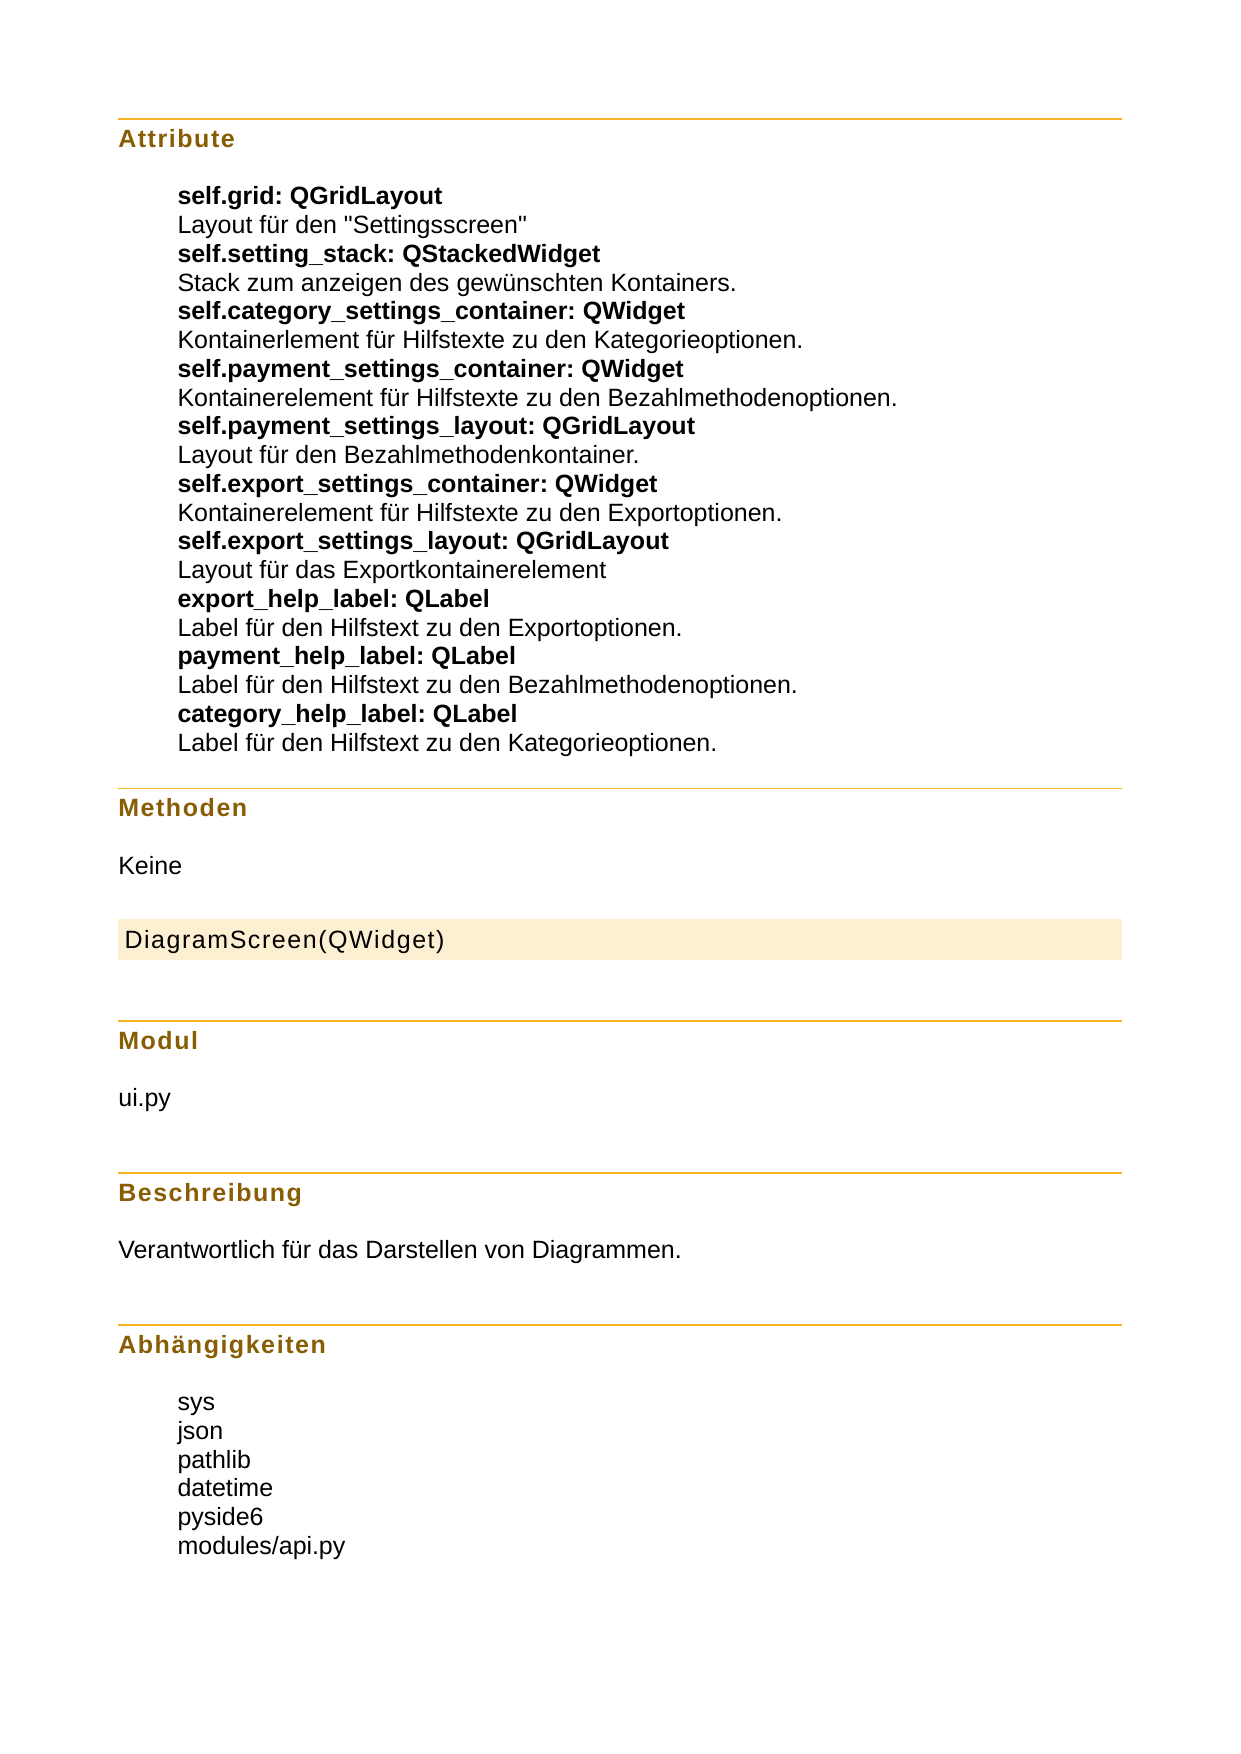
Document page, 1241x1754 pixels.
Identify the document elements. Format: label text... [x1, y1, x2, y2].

list datetime [177, 1473, 1122, 1502]
list self.grid: QGridLayout [177, 181, 1122, 210]
list Kontainerelement für Hilfstexte zu den Exportoptionen. [177, 498, 1122, 526]
list modules/api.py [177, 1531, 1122, 1560]
subtitle Abhängigkeiten [118, 1326, 1122, 1358]
list Label für den Hilfstext zu den Bezahlmethodenoptionen. [177, 670, 1122, 699]
list json [177, 1416, 1122, 1445]
list pyside6 [177, 1502, 1122, 1531]
list self.export_settings_layout: QGridLayout [177, 526, 1122, 555]
list pathlib [177, 1445, 1122, 1473]
list Layout für den Bezahlmethodenkontainer. [177, 440, 1122, 469]
list Layout für das Exportkontainerelement [177, 555, 1122, 584]
subtitle Modul [118, 1022, 1122, 1054]
list self.payment_settings_layout: QGridLayout [177, 411, 1122, 440]
list self.payment_settings_container: QWidget [177, 354, 1122, 383]
text Verantwortlich für das Darstellen von Diagrammen. [118, 1235, 1122, 1264]
list export_help_label: QLabel [177, 584, 1122, 613]
text Keine [118, 851, 1122, 879]
list Stack zum anzeigen des gewünschten Kontainers. [177, 268, 1122, 296]
subtitle Attribute [118, 120, 1122, 153]
subtitle Beschreibung [118, 1174, 1122, 1206]
list payment_help_label: QLabel [177, 641, 1122, 670]
list Label für den Hilfstext zu den Exportoptionen. [177, 613, 1122, 641]
list self.export_settings_container: QWidget [177, 469, 1122, 498]
list Kontainerelement für Hilfstexte zu den Bezahlmethodenoptionen. [177, 383, 1122, 411]
list Layout für den "Settingsscreen" [177, 210, 1122, 239]
list sys [177, 1387, 1122, 1416]
text ui.py [118, 1083, 1122, 1112]
subtitle Methoden [118, 789, 1122, 822]
list Label für den Hilfstext zu den Kategorieoptionen. [177, 728, 1122, 756]
list Kontainerlement für Hilfstexte zu den Kategorieoptionen. [177, 325, 1122, 354]
list self.category_settings_container: QWidget [177, 296, 1122, 325]
list category_help_label: QLabel [177, 699, 1122, 728]
list self.setting_stack: QStackedWidget [177, 239, 1122, 268]
subtitle DiagramScreen(QWidget) [124, 925, 1116, 954]
